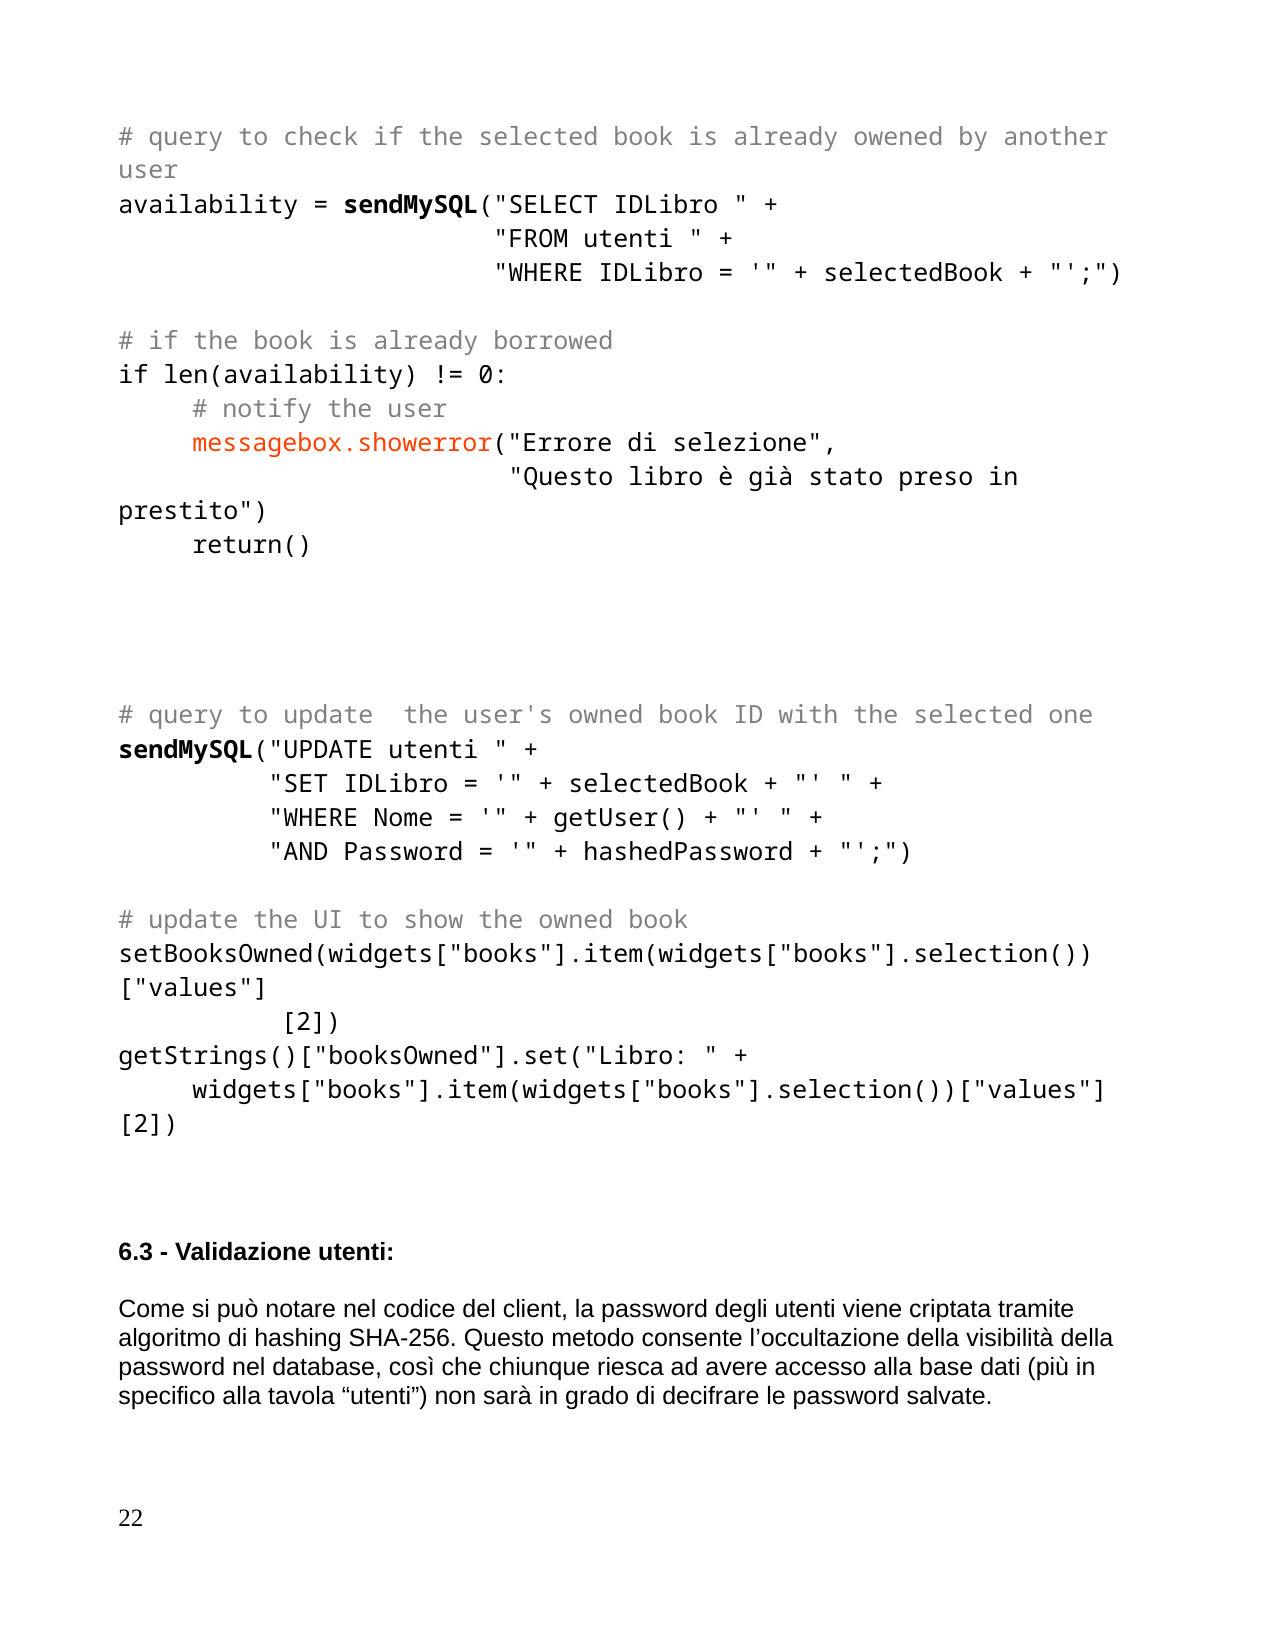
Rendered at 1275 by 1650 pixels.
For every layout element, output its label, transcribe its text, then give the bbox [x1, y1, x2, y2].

text sendMySQL("UPDATE utenti " + [118, 731, 1157, 765]
text "WHERE Nome = '" + getUser() + "' " + [118, 799, 1157, 833]
text "Questo libro è già stato preso in prestito") [118, 459, 1157, 527]
text if len(availability) != 0: [118, 357, 1157, 391]
text # if the book is already borrowed [118, 322, 1157, 357]
text # update the UI to show the owned book [118, 902, 1157, 936]
text 6.3 - Validazione utenti: [118, 1237, 1157, 1266]
text getStrings()["booksOwned"].set("Libro: " + widgets["books"].item(widgets["books"].selection())["values"][2]) [118, 1038, 1157, 1140]
text availability = sendMySQL("SELECT IDLibro " + [118, 186, 1157, 220]
text "FROM utenti " + [118, 220, 1157, 254]
text return() [118, 527, 1157, 561]
text setBooksOwned(widgets["books"].item(widgets["books"].selection())["values"] [2]) [118, 936, 1157, 1038]
text Come si può notare nel codice del client, la password degli utenti viene criptata tramite algoritmo di hashing SHA-256. Questo metodo consente l’occultazione della visibilità della password nel database, così che chiunque riesca ad avere accesso alla base dati (più in specifico alla tavola “utenti”) non sarà in grado di decifrare le password salvate. [118, 1294, 1157, 1409]
text "SET IDLibro = '" + selectedBook + "' " + [118, 765, 1157, 799]
text # query to update the user's owned book ID with the selected one [118, 697, 1157, 731]
text # notify the user [118, 391, 1157, 425]
text messagebox.showerror("Errore di selezione", [118, 425, 1157, 459]
text "AND Password = '" + hashedPassword + "';") [118, 833, 1157, 867]
text "WHERE IDLibro = '" + selectedBook + "';") [118, 254, 1157, 288]
text # query to check if the selected book is already owened by another user [118, 118, 1157, 186]
